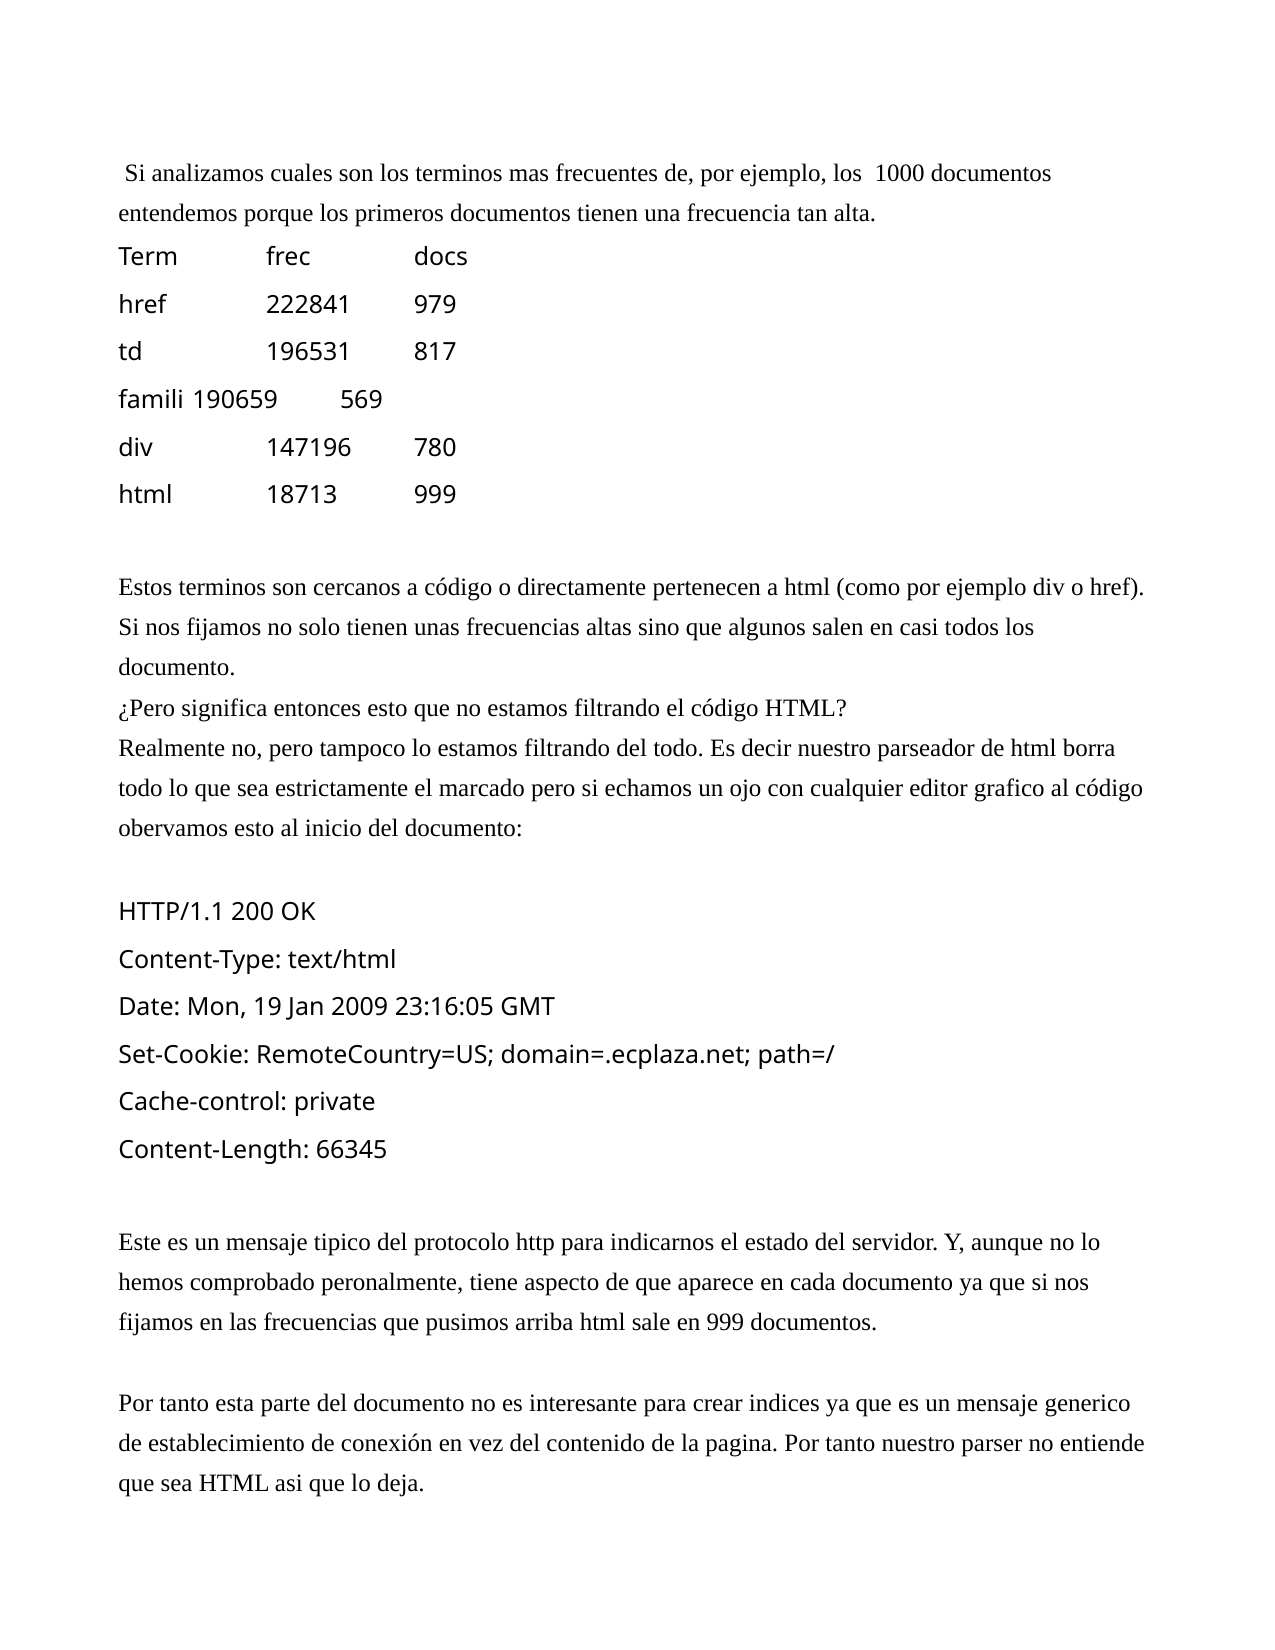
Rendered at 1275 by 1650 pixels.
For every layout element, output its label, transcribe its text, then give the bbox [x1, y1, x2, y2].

text Si analizamos cuales son los terminos mas frecuentes de, por ejemplo, los 1000 documentos entendemos porque los primeros documentos tienen una frecuencia tan alta. [118, 158, 1157, 227]
text td 196531 817 [118, 334, 1157, 368]
text Content-Type: text/html [118, 941, 1157, 975]
text Estos terminos son cercanos a código o directamente pertenecen a html (como por ejemplo div o href). Si nos fijamos no solo tienen unas frecuencias altas sino que algunos salen en casi todos los documento. [118, 572, 1157, 681]
text Realmente no, pero tampoco lo estamos filtrando del todo. Es decir nuestro parseador de html borra todo lo que sea estrictamente el marcado pero si echamos un ojo con cualquier editor grafico al código obervamos esto al inicio del documento: [118, 733, 1157, 842]
text Cache-control: private [118, 1084, 1157, 1118]
text Content-Length: 66345 [118, 1132, 1157, 1166]
text href 222841 979 [118, 286, 1157, 320]
text Este es un mensaje tipico del protocolo http para indicarnos el estado del servidor. Y, aunque no lo hemos comprobado peronalmente, tiene aspecto de que aparece en cada documento ya que si nos fijamos en las frecuencias que pusimos arriba html sale en 999 documentos. [118, 1227, 1157, 1336]
text famili 190659 569 [118, 382, 1157, 416]
text ¿Pero significa entonces esto que no estamos filtrando el código HTML? [118, 693, 1157, 721]
text html 18713 999 [118, 477, 1157, 511]
text Term frec docs [118, 239, 1157, 273]
text Por tanto esta parte del documento no es interesante para crear indices ya que es un mensaje generico de establecimiento de conexión en vez del contenido de la pagina. Por tanto nuestro parser no entiende que sea HTML asi que lo deja. [118, 1388, 1157, 1497]
text HTTP/1.1 200 OK [118, 894, 1157, 928]
text Date: Mon, 19 Jan 2009 23:16:05 GMT [118, 989, 1157, 1023]
text div 147196 780 [118, 429, 1157, 463]
text Set-Cookie: RemoteCountry=US; domain=.ecplaza.net; path=/ [118, 1036, 1157, 1071]
